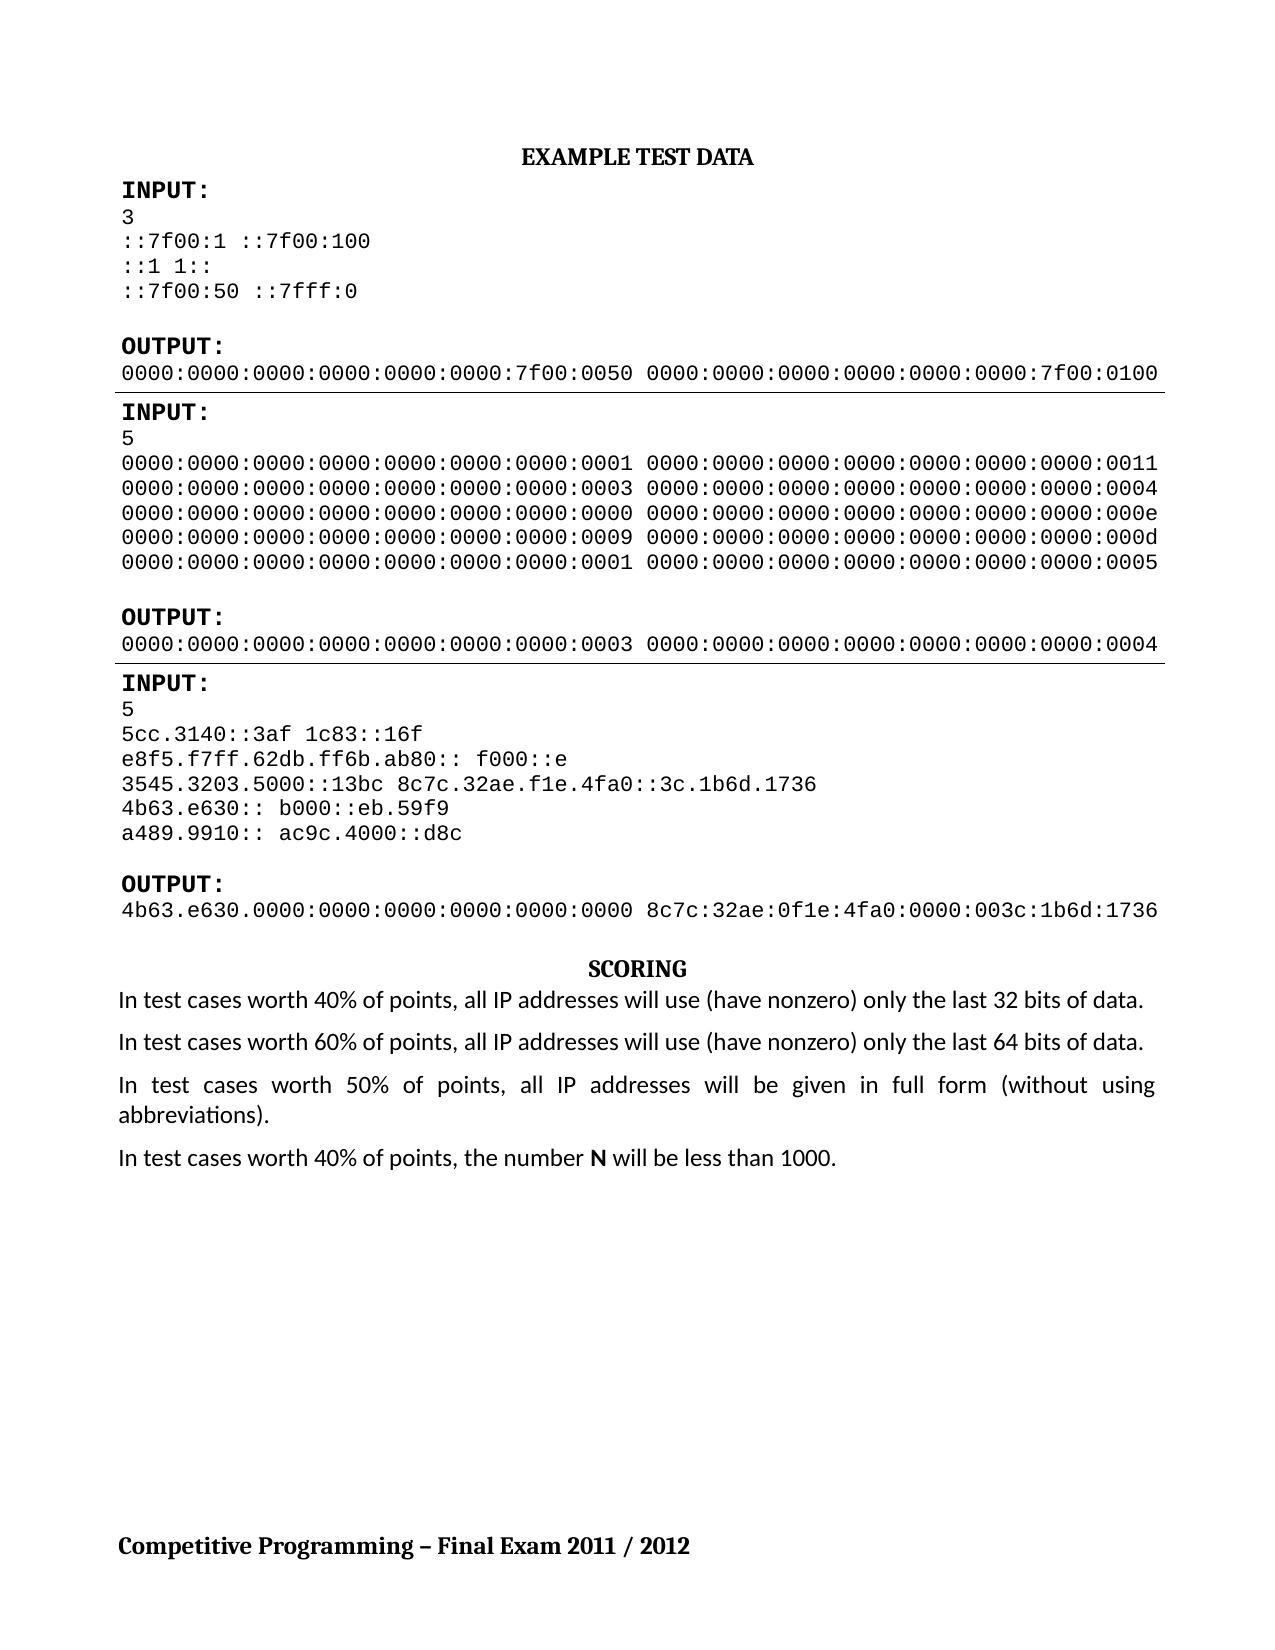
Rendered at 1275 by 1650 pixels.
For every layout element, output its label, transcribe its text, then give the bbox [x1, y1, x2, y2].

subtitle SCORING [118, 955, 1157, 984]
text In test cases worth 40% of points, the number N will be less than 1000. [118, 1142, 1157, 1172]
table_cell INPUT: 5 5cc.3140::3af 1c83::16f e8f5.f7ff.62db.ff6b.ab80:: f000::e 3545.3203.5000::13bc 8c7c.32ae.f1e.4fa0::3c.1b6d.1736 4b63.e630:: b000::eb.59f9 a489.9910:: ac9c.4000::d8c OUTPUT: 4b63.e630.0000:0000:0000:0000:0000:0000 8c7c:32ae:0f1e:4fa0:0000:003c:1b6d:1736 [115, 664, 1165, 930]
text In test cases worth 40% of points, all IP addresses will use (have nonzero) only the last 32 bits of data. [118, 984, 1157, 1014]
table_header INPUT: 3 ::7f00:1 ::7f00:100 ::1 1:: ::7f00:50 ::7fff:0 OUTPUT: 0000:0000:0000:0000:0000:0000:7f00:0050 0000:0000:0000:0000:0000:0000:7f00:0100 [115, 172, 1165, 392]
text In test cases worth 60% of points, all IP addresses will use (have nonzero) only the last 64 bits of data. [118, 1026, 1157, 1057]
subtitle EXAMPLE TEST DATA [118, 143, 1157, 172]
text In test cases worth 50% of points, all IP addresses will be given in full form (without using abbreviations). [118, 1069, 1157, 1130]
table_cell INPUT: 5 0000:0000:0000:0000:0000:0000:0000:0001 0000:0000:0000:0000:0000:0000:0000:0011 0000:0000:0000:0000:0000:0000:0000:0003 0000:0000:0000:0000:0000:0000:0000:0004 0000:0000:0000:0000:0000:0000:0000:0000 0000:0000:0000:0000:0000:0000:0000:000e 0000:0000:0000:0000:0000:0000:0000:0009 0000:0000:0000:0000:0000:0000:0000:000d 0000:0000:0000:0000:0000:0000:0000:0001 0000:0000:0000:0000:0000:0000:0000:0005 OUTPUT: 0000:0000:0000:0000:0000:0000:0000:0003 0000:0000:0000:0000:0000:0000:0000:0004 [115, 393, 1165, 663]
